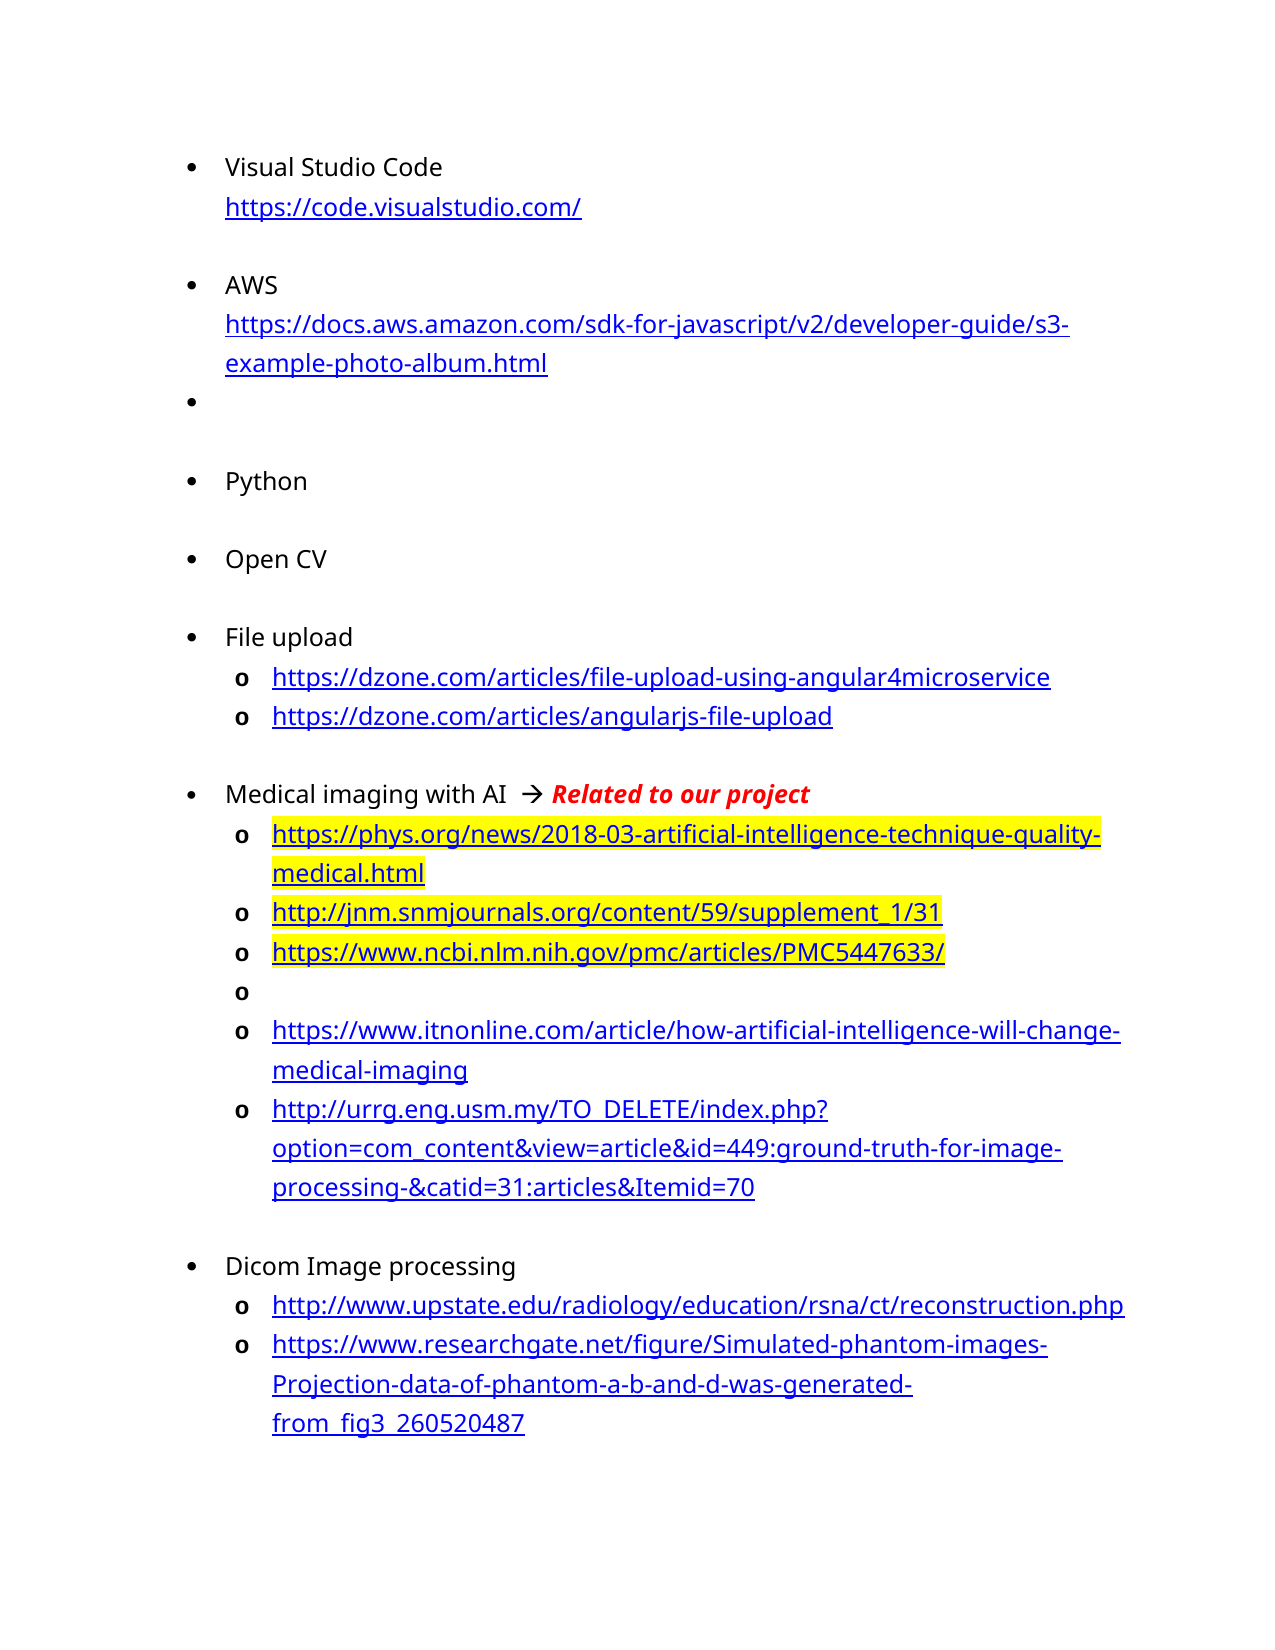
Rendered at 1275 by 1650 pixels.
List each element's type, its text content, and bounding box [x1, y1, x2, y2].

list http://www.upstate.edu/radiology/education/rsna/ct/reconstruction.php [234, 1287, 1125, 1322]
list Visual Studio Code [187, 150, 1125, 184]
list http://urrg.eng.usm.my/TO_DELETE/index.php?option=com_content&view=article&id=449:ground-truth-for-image-processing-&catid=31:articles&Itemid=70 [234, 1091, 1125, 1204]
list Python [187, 463, 1125, 497]
list https://code.visualstudio.com/ [225, 189, 1125, 223]
list Open CV [187, 542, 1125, 576]
list Medical imaging with AI  Related to our project [187, 777, 1125, 811]
list https://www.researchgate.net/figure/Simulated-phantom-images-Projection-data-of-phantom-a-b-and-d-was-generated-from_fig3_260520487 [234, 1327, 1125, 1439]
list https://phys.org/news/2018-03-artificial-intelligence-technique-quality-medical.html [234, 816, 1125, 890]
list http://jnm.snmjournals.org/content/59/supplement_1/31 [234, 895, 1125, 929]
list https://dzone.com/articles/angularjs-file-upload [234, 698, 1125, 733]
list https://www.itnonline.com/article/how-artificial-intelligence-will-change-medical-imaging [234, 1013, 1125, 1086]
list AWS [187, 267, 1125, 302]
list Dicom Image processing [187, 1248, 1125, 1282]
list File upload [187, 620, 1125, 654]
list https://dzone.com/articles/file-upload-using-angular4microservice [234, 659, 1125, 693]
list https://docs.aws.amazon.com/sdk-for-javascript/v2/developer-guide/s3-example-photo-album.html [187, 307, 1125, 380]
list https://www.ncbi.nlm.nih.gov/pmc/articles/PMC5447633/ [234, 934, 1125, 968]
